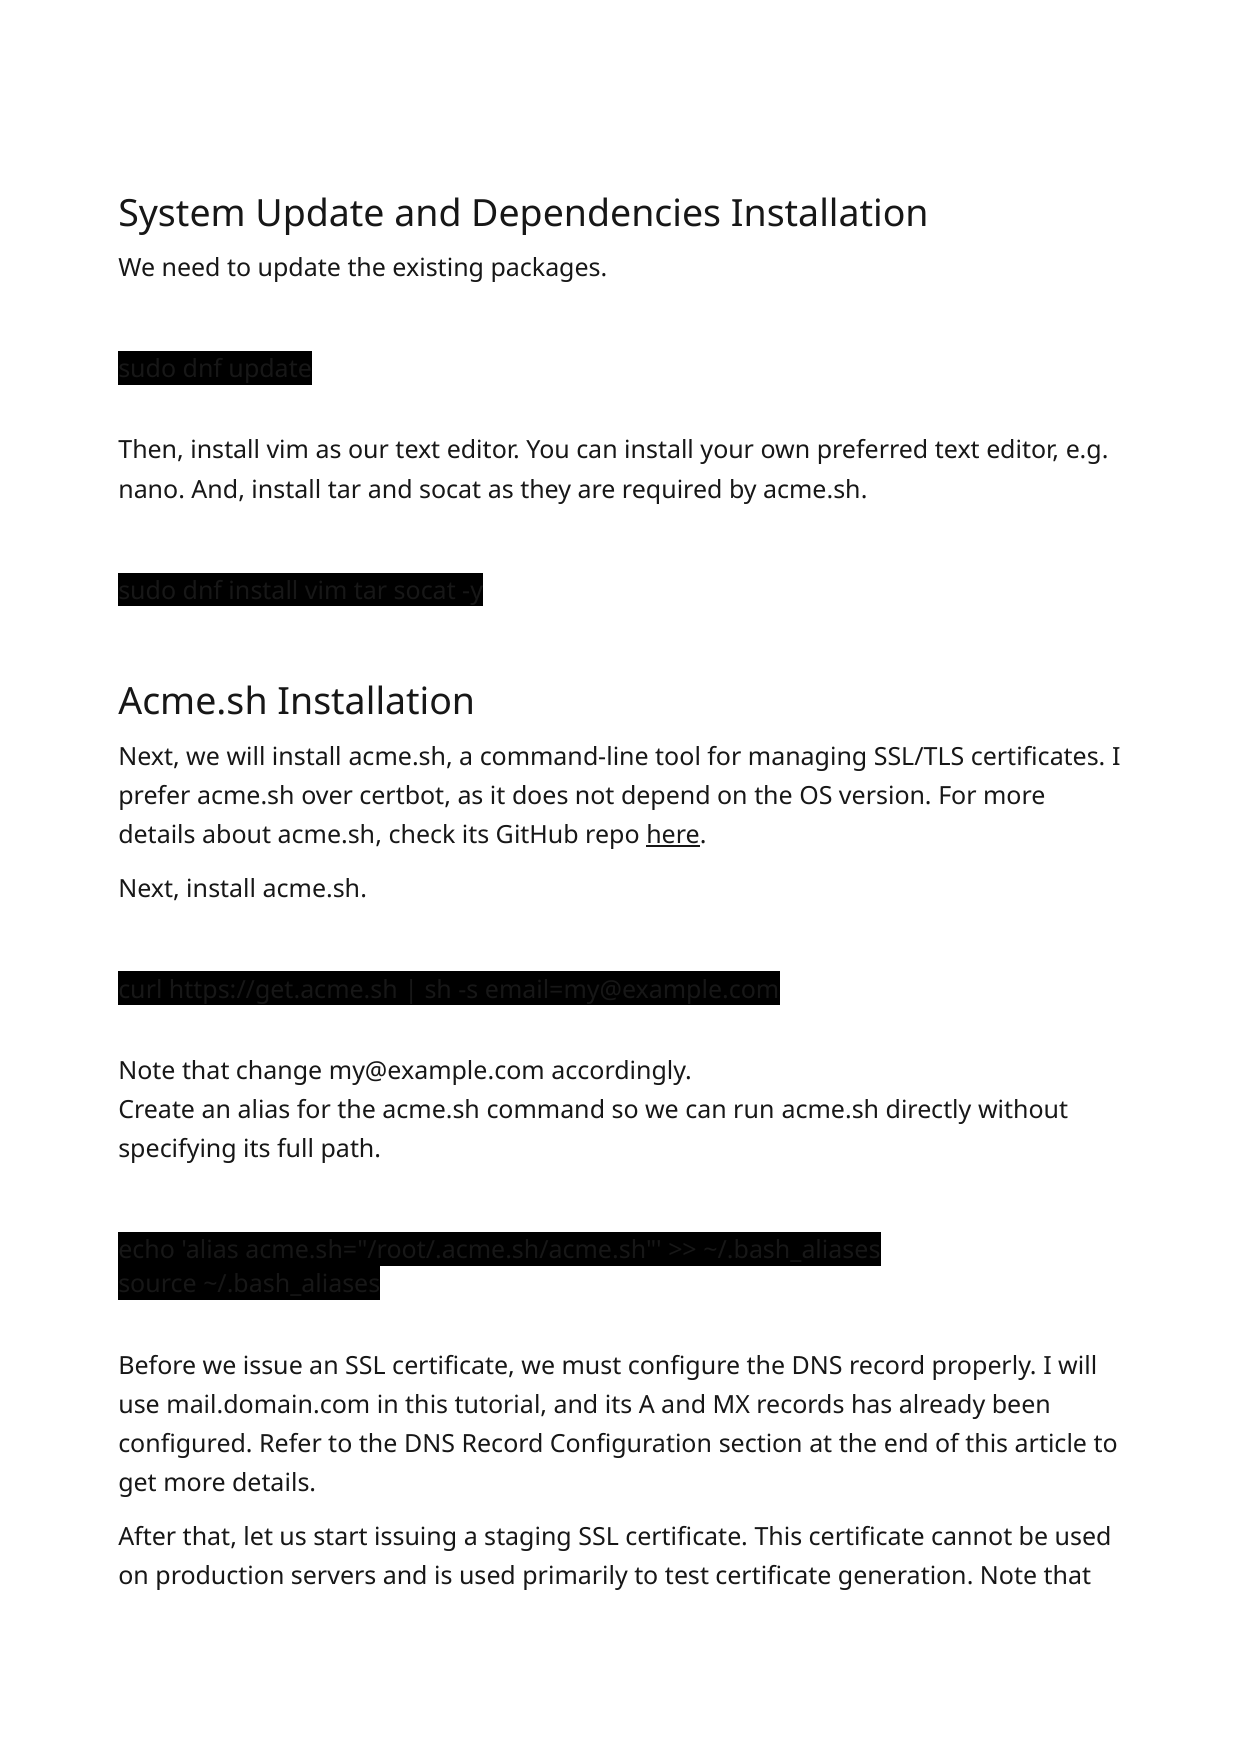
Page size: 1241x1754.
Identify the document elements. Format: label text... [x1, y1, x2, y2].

subtitle System Update and Dependencies Installation [118, 186, 1122, 237]
text curl https://get.acme.sh | sh -s email=my@example.com [118, 971, 1122, 1005]
text Then, install vim as our text editor. You can install your own preferred text editor, e.g. nano. And, install tar and socat as they are required by acme.sh. [118, 432, 1122, 505]
text sudo dnf update [118, 351, 1122, 385]
text Next, we will install acme.sh, a command-line tool for managing SSL/TLS certificates. I prefer acme.sh over certbot, as it does not depend on the OS version. For more details about acme.sh, check its GitHub repo here. [118, 738, 1122, 851]
text Next, install acme.sh. [118, 870, 1122, 904]
text Before we issue an SSL certificate, we must configure the DNS record properly. I will use mail.domain.com in this tutorial, and its A and MX records has already been configured. Refer to the DNS Record Configuration section at the end of this article to get more details. [118, 1347, 1122, 1499]
text Note that change my@example.com accordingly. Create an alias for the acme.sh command so we can run acme.sh directly without specifying its full path. [118, 1053, 1122, 1165]
text sudo dnf install vim tar socat -y [118, 572, 1122, 606]
text We need to update the existing packages. [118, 250, 1122, 284]
text echo 'alias acme.sh="/root/.acme.sh/acme.sh"' >> ~/.bash_aliases [118, 1232, 1122, 1266]
text After that, let us start issuing a staging SSL certificate. This certificate cannot be used on production servers and is used primarily to test certificate generation. Note that [118, 1519, 1122, 1592]
text source ~/.bash_aliases [118, 1266, 1122, 1300]
subtitle Acme.sh Installation [118, 674, 1122, 726]
